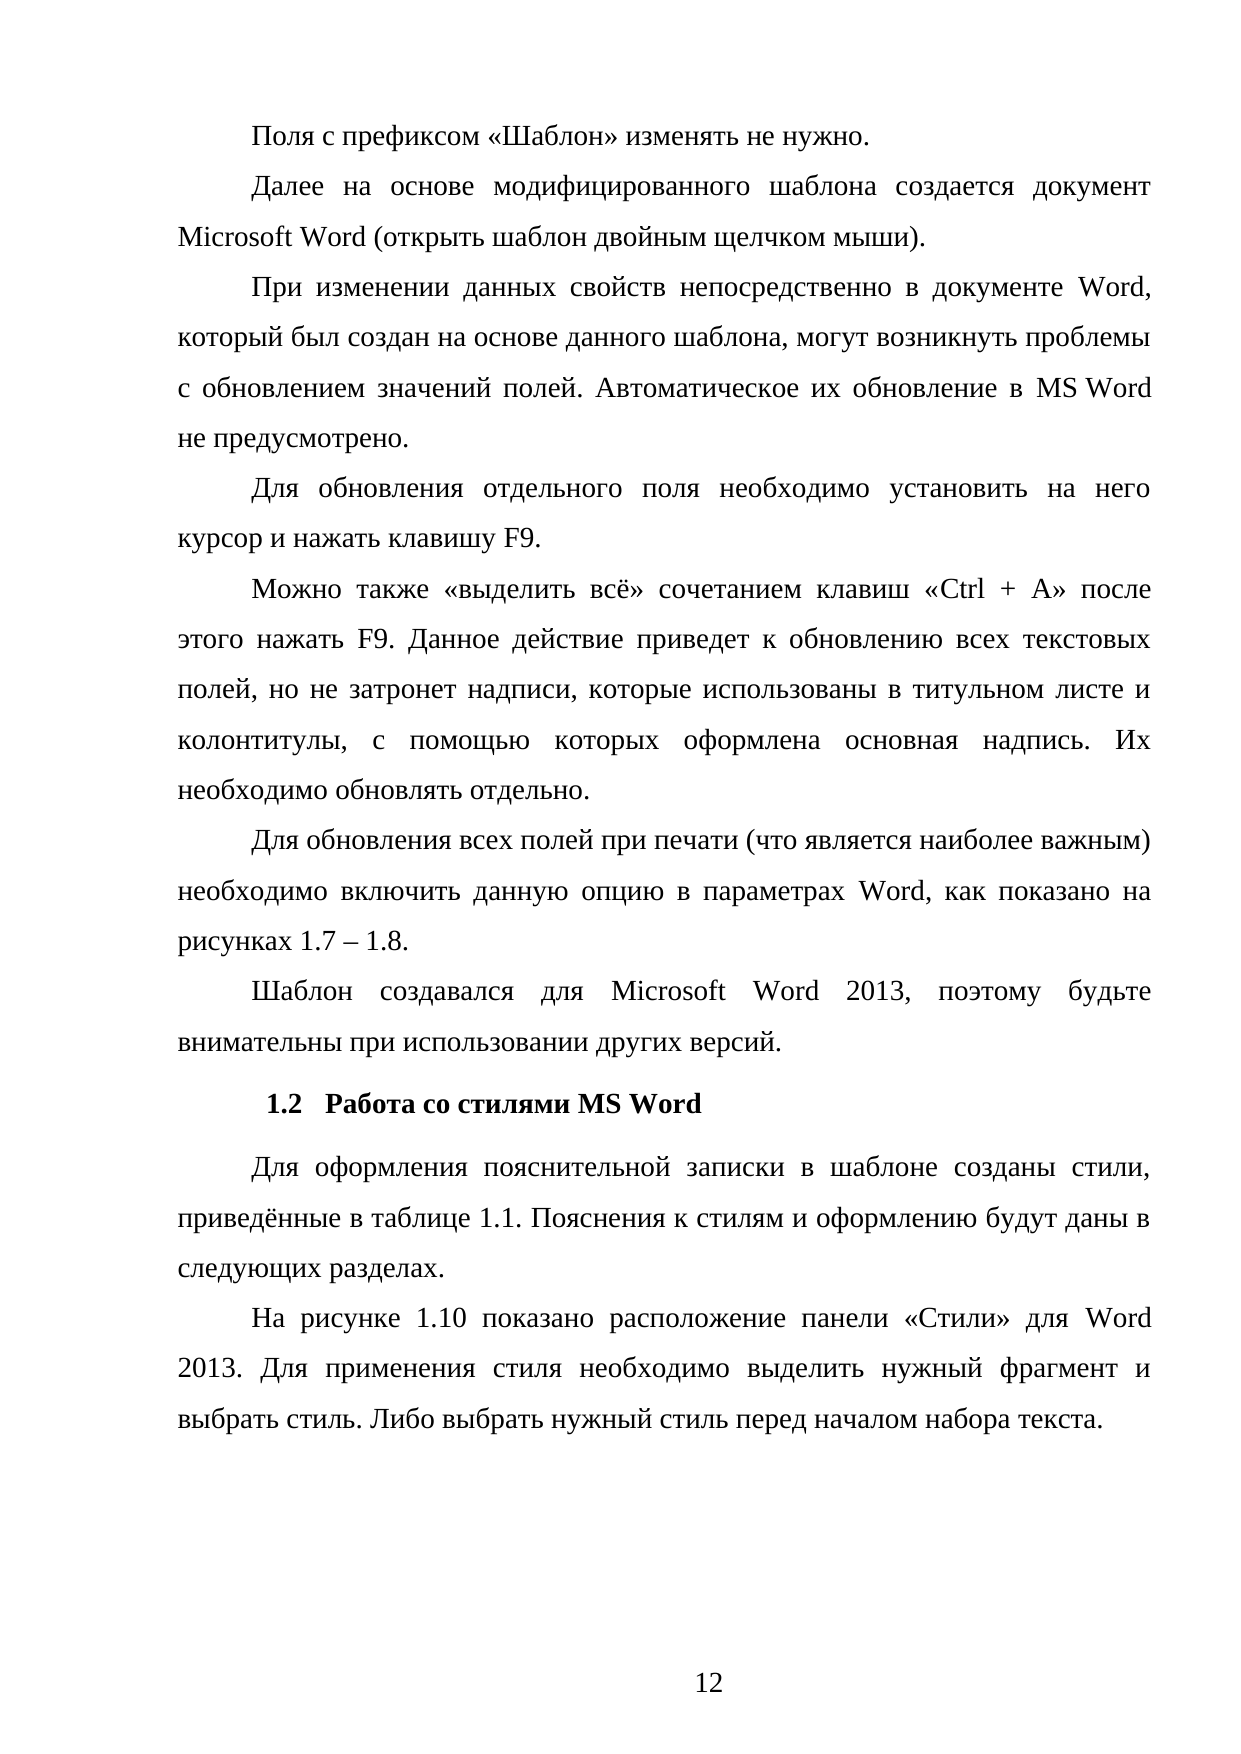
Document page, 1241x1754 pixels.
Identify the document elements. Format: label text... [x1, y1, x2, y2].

subtitle Работа со стилями MS Word [177, 1087, 1152, 1120]
text Для оформления пояснительной записки в шаблоне созданы стили, приведённые в таблице 1.1. Пояснения к стилям и оформлению будут даны в следующих разделах. [177, 1149, 1152, 1283]
text Далее на основе модифицированного шаблона создается документ Microsoft Word (открыть шаблон двойным щелчком мыши). [177, 168, 1152, 252]
text Для обновления всех полей при печати (что является наиболее важным) необходимо включить данную опцию в параметрах Word, как показано на рисунках 1.7 – 1.8. [177, 822, 1152, 957]
text При изменении данных свойств непосредственно в документе Word, который был создан на основе данного шаблона, могут возникнуть проблемы с обновлением значений полей. Автоматическое их обновление в MS Word не предусмотрено. [177, 269, 1152, 453]
text Для обновления отдельного поля необходимо установить на него курсор и нажать клавишу F9. [177, 470, 1152, 554]
text Можно также «выделить всё» сочетанием клавиш «Ctrl + A» после этого нажать F9. Данное действие приведет к обновлению всех текстовых полей, но не затронет надписи, которые использованы в титульном листе и колонтитулы, с помощью которых оформлена основная надпись. Их необходимо обновлять отдельно. [177, 571, 1152, 806]
text Шаблон создавался для Microsoft Word 2013, поэтому будьте внимательны при использовании других версий. [177, 973, 1152, 1057]
text На рисунке 1.10 показано расположение панели «Стили» для Word 2013. Для применения стиля необходимо выделить нужный фрагмент и выбрать стиль. Либо выбрать нужный стиль перед началом набора текста. [177, 1300, 1152, 1434]
text Поля с префиксом «Шаблон» изменять не нужно. [177, 118, 1152, 152]
